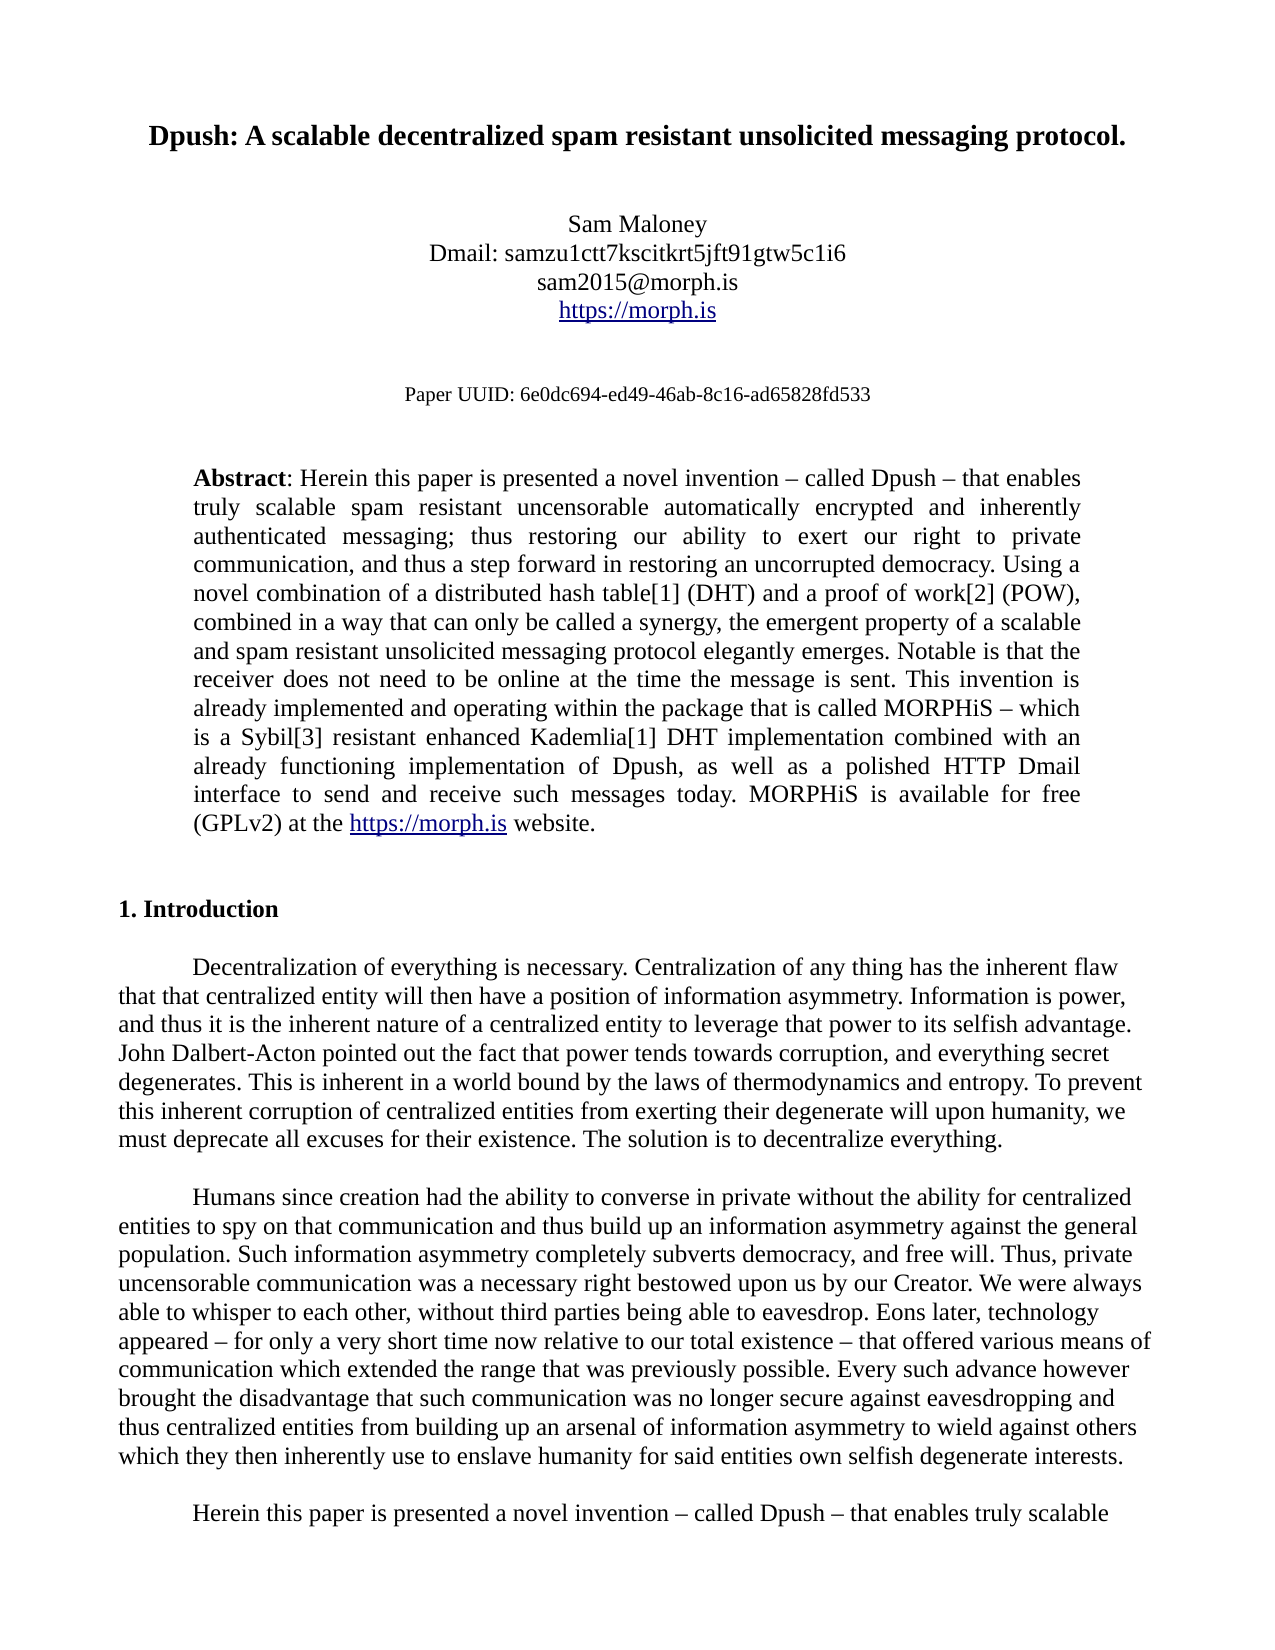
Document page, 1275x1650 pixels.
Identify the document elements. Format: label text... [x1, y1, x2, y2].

text https://morph.is [118, 295, 1157, 324]
text Decentralization of everything is necessary. Centralization of any thing has the inherent flaw that that centralized entity will then have a position of information asymmetry. Information is power, and thus it is the inherent nature of a centralized entity to leverage that power to its selfish advantage. John Dalbert-Acton pointed out the fact that power tends towards corruption, and everything secret degenerates. This is inherent in a world bound by the laws of thermodynamics and entropy. To prevent this inherent corruption of centralized entities from exerting their degenerate will upon humanity, we must deprecate all excuses for their existence. The solution is to decentralize everything. [118, 952, 1157, 1153]
text sam2015@morph.is [118, 267, 1157, 295]
text Abstract: Herein this paper is presented a novel invention – called Dpush – that enables truly scalable spam resistant uncensorable automatically encrypted and inherently authenticated messaging; thus restoring our ability to exert our right to private communication, and thus a step forward in restoring an uncorrupted democracy. Using a novel combination of a distributed hash table[1] (DHT) and a proof of work[2] (POW), combined in a way that can only be called a synergy, the emergent property of a scalable and spam resistant unsolicited messaging protocol elegantly emerges. Notable is that the receiver does not need to be online at the time the message is sent. This invention is already implemented and operating within the package that is called MORPHiS – which is a Sybil[3] resistant enhanced Kademlia[1] DHT implementation combined with an already functioning implementation of Dpush, as well as a polished HTTP Dmail interface to send and receive such messages today. MORPHiS is available for free (GPLv2) at the https://morph.is website. [193, 463, 1082, 837]
text 1. Introduction [118, 894, 1157, 923]
text Herein this paper is presented a novel invention – called Dpush – that enables truly scalable [118, 1498, 1157, 1527]
text Sam Maloney [118, 209, 1157, 238]
text Dmail: samzu1ctt7kscitkrt5jft91gtw5c1i6 [118, 238, 1157, 267]
text Paper UUID: 6e0dc694-ed49-46ab-8c16-ad65828fd533 [118, 382, 1157, 406]
text Dpush: A scalable decentralized spam resistant unsolicited messaging protocol. [118, 118, 1157, 152]
text Humans since creation had the ability to converse in private without the ability for centralized entities to spy on that communication and thus build up an information asymmetry against the general population. Such information asymmetry completely subverts democracy, and free will. Thus, private uncensorable communication was a necessary right bestowed upon us by our Creator. We were always able to whisper to each other, without third parties being able to eavesdrop. Eons later, technology appeared – for only a very short time now relative to our total existence – that offered various means of communication which extended the range that was previously possible. Every such advance however brought the disadvantage that such communication was no longer secure against eavesdropping and thus centralized entities from building up an arsenal of information asymmetry to wield against others which they then inherently use to enslave humanity for said entities own selfish degenerate interests. [118, 1182, 1157, 1469]
